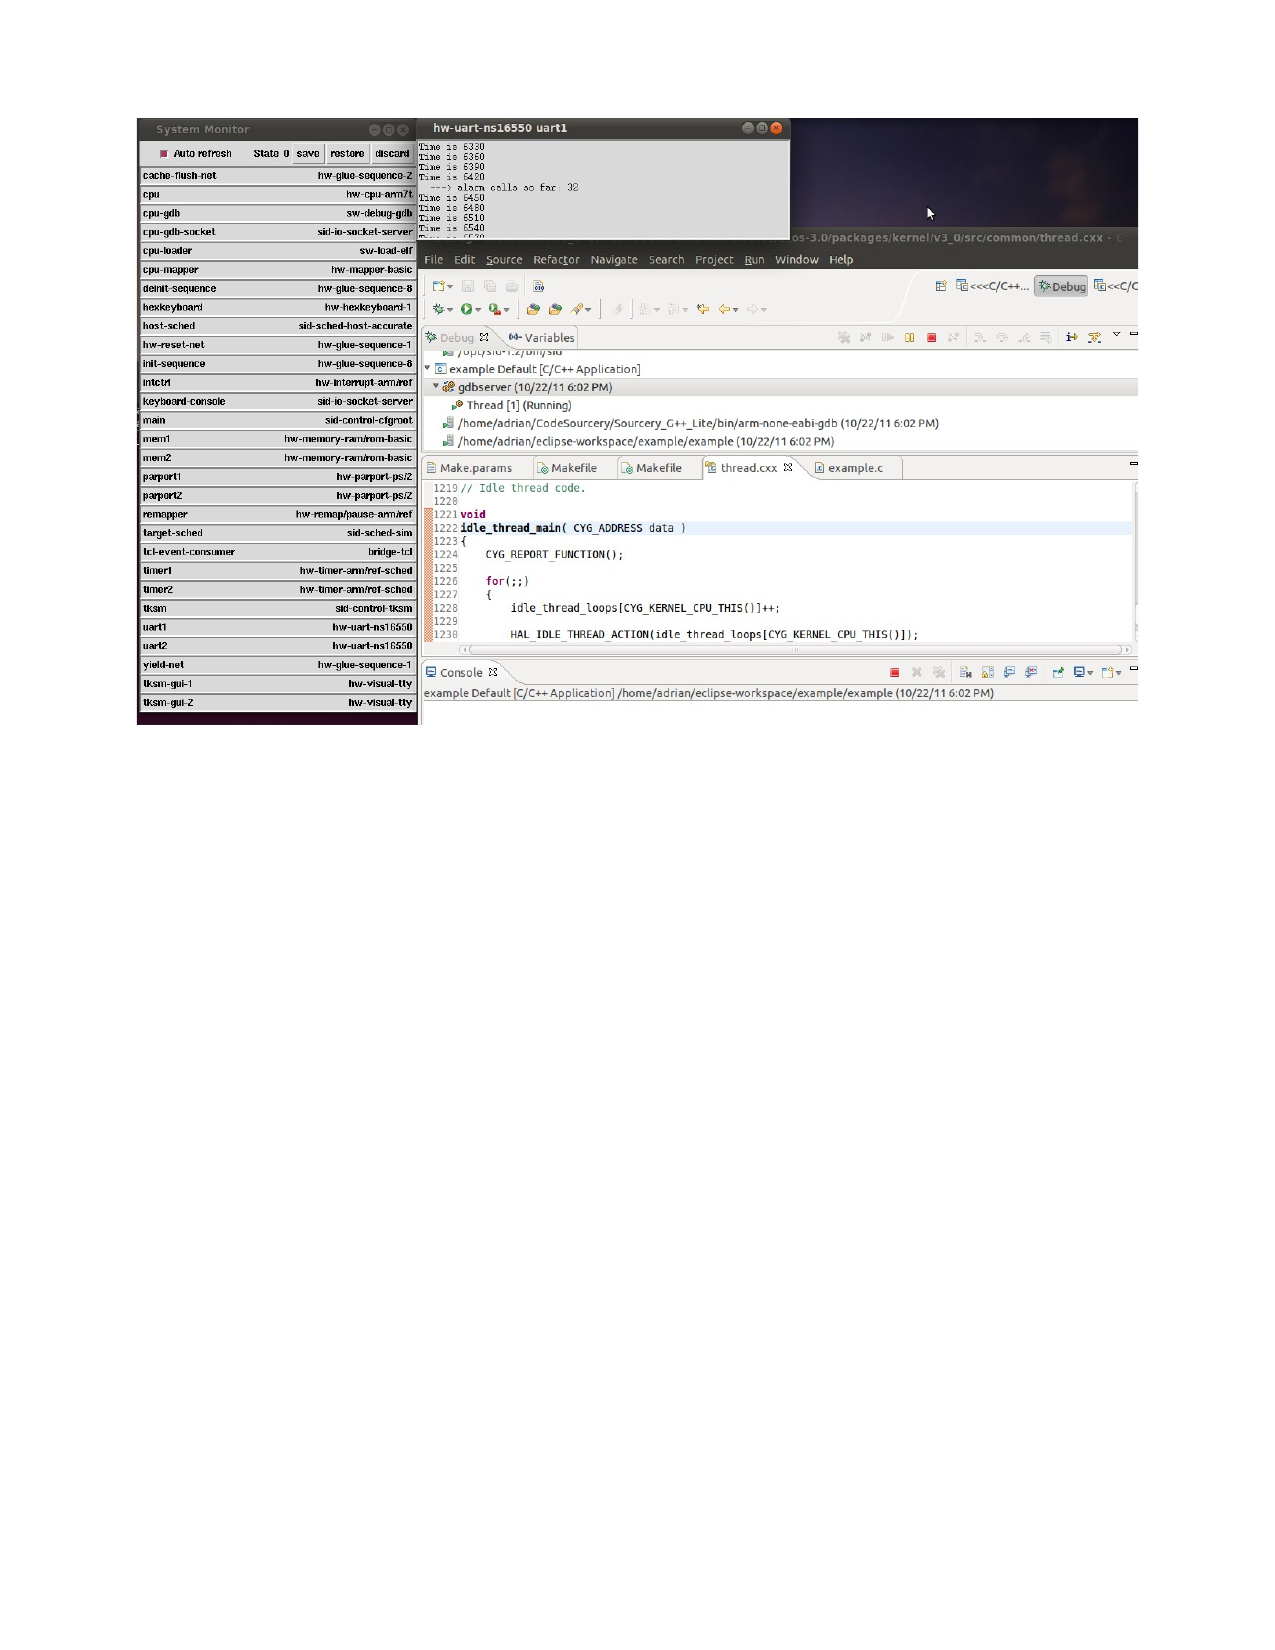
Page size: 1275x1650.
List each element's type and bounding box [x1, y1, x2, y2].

picture [136, 118, 1139, 725]
